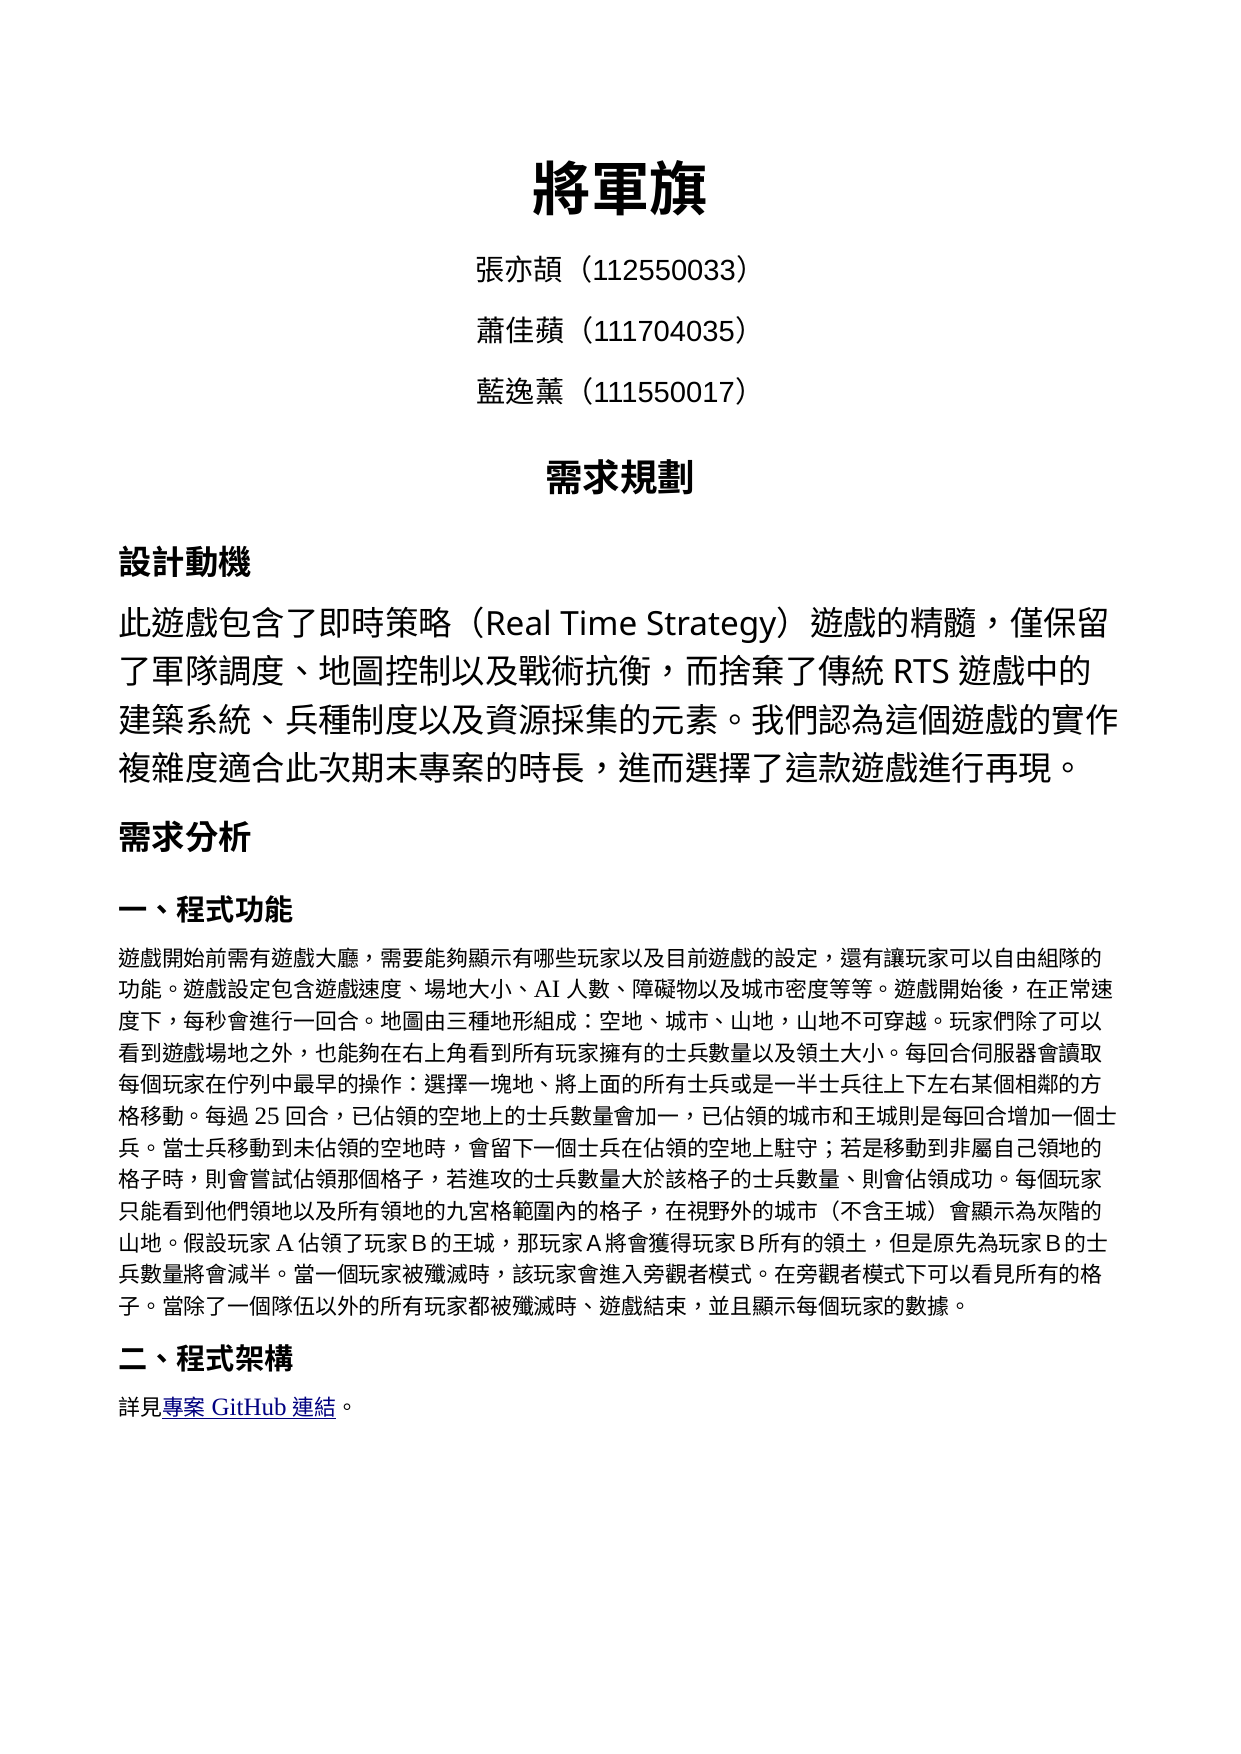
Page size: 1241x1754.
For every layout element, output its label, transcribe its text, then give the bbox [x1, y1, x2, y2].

subtitle 一、程式功能 [118, 886, 1122, 928]
subtitle 需求規劃 [118, 448, 1122, 502]
subtitle 設計動機 [118, 536, 1122, 584]
subtitle 需求分析 [118, 811, 1122, 859]
subtitle 張亦頡（112550033） [118, 246, 1122, 289]
subtitle 蕭佳蘋（111704035） [118, 307, 1122, 350]
text 遊戲開始前需有遊戲大廳，需要能夠顯示有哪些玩家以及目前遊戲的設定，還有讓玩家可以自由組隊的功能。遊戲設定包含遊戲速度、場地大小、AI 人數、障礙物以及城市密度等等。遊戲開始後，在正常速度下，每秒會進行一回合。地圖由三種地形組成：空地、城市、山地，山地不可穿越。玩家們除了可以看到遊戲場地之外，也能夠在右上角看到所有玩家擁有的士兵數量以及領土大小。每回合伺服器會讀取每個玩家在佇列中最早的操作：選擇一塊地、將上面的所有士兵或是一半士兵往上下左右某個相鄰的方格移動。每過 25 回合，已佔領的空地上的士兵數量會加一，已佔領的城市和王城則是每回合增加一個士兵。當士兵移動到未佔領的空地時，會留下一個士兵在佔領的空地上駐守；若是移動到非屬自己領地的格子時，則會嘗試佔領那個格子，若進攻的士兵數量大於該格子的士兵數量、則會佔領成功。每個玩家只能看到他們領地以及所有領地的九宮格範圍內的格子，在視野外的城市（不含王城）會顯示為灰階的山地。假設玩家A佔領了玩家Ｂ的王城，那玩家Ａ將會獲得玩家Ｂ所有的領土，但是原先為玩家Ｂ的士兵數量將會減半。當一個玩家被殲滅時，該玩家會進入旁觀者模式。在旁觀者模式下可以看見所有的格子。當除了一個隊伍以外的所有玩家都被殲滅時、遊戲結束，並且顯示每個玩家的數據。 [118, 941, 1122, 1321]
subtitle 藍逸薰（111550017） [118, 368, 1122, 411]
title 將軍旗 [118, 143, 1122, 228]
text 此遊戲包含了即時策略（Real Time Strategy）遊戲的精髓，僅保留了軍隊調度、地圖控制以及戰術抗衡，而捨棄了傳統 RTS 遊戲中的建築系統、兵種制度以及資源採集的元素。我們認為這個遊戲的實作複雜度適合此次期末專案的時長，進而選擇了這款遊戲進行再現。 [118, 597, 1122, 790]
subtitle 二、程式架構 [118, 1335, 1122, 1378]
text 詳見專案 GitHub 連結。 [118, 1390, 1122, 1422]
